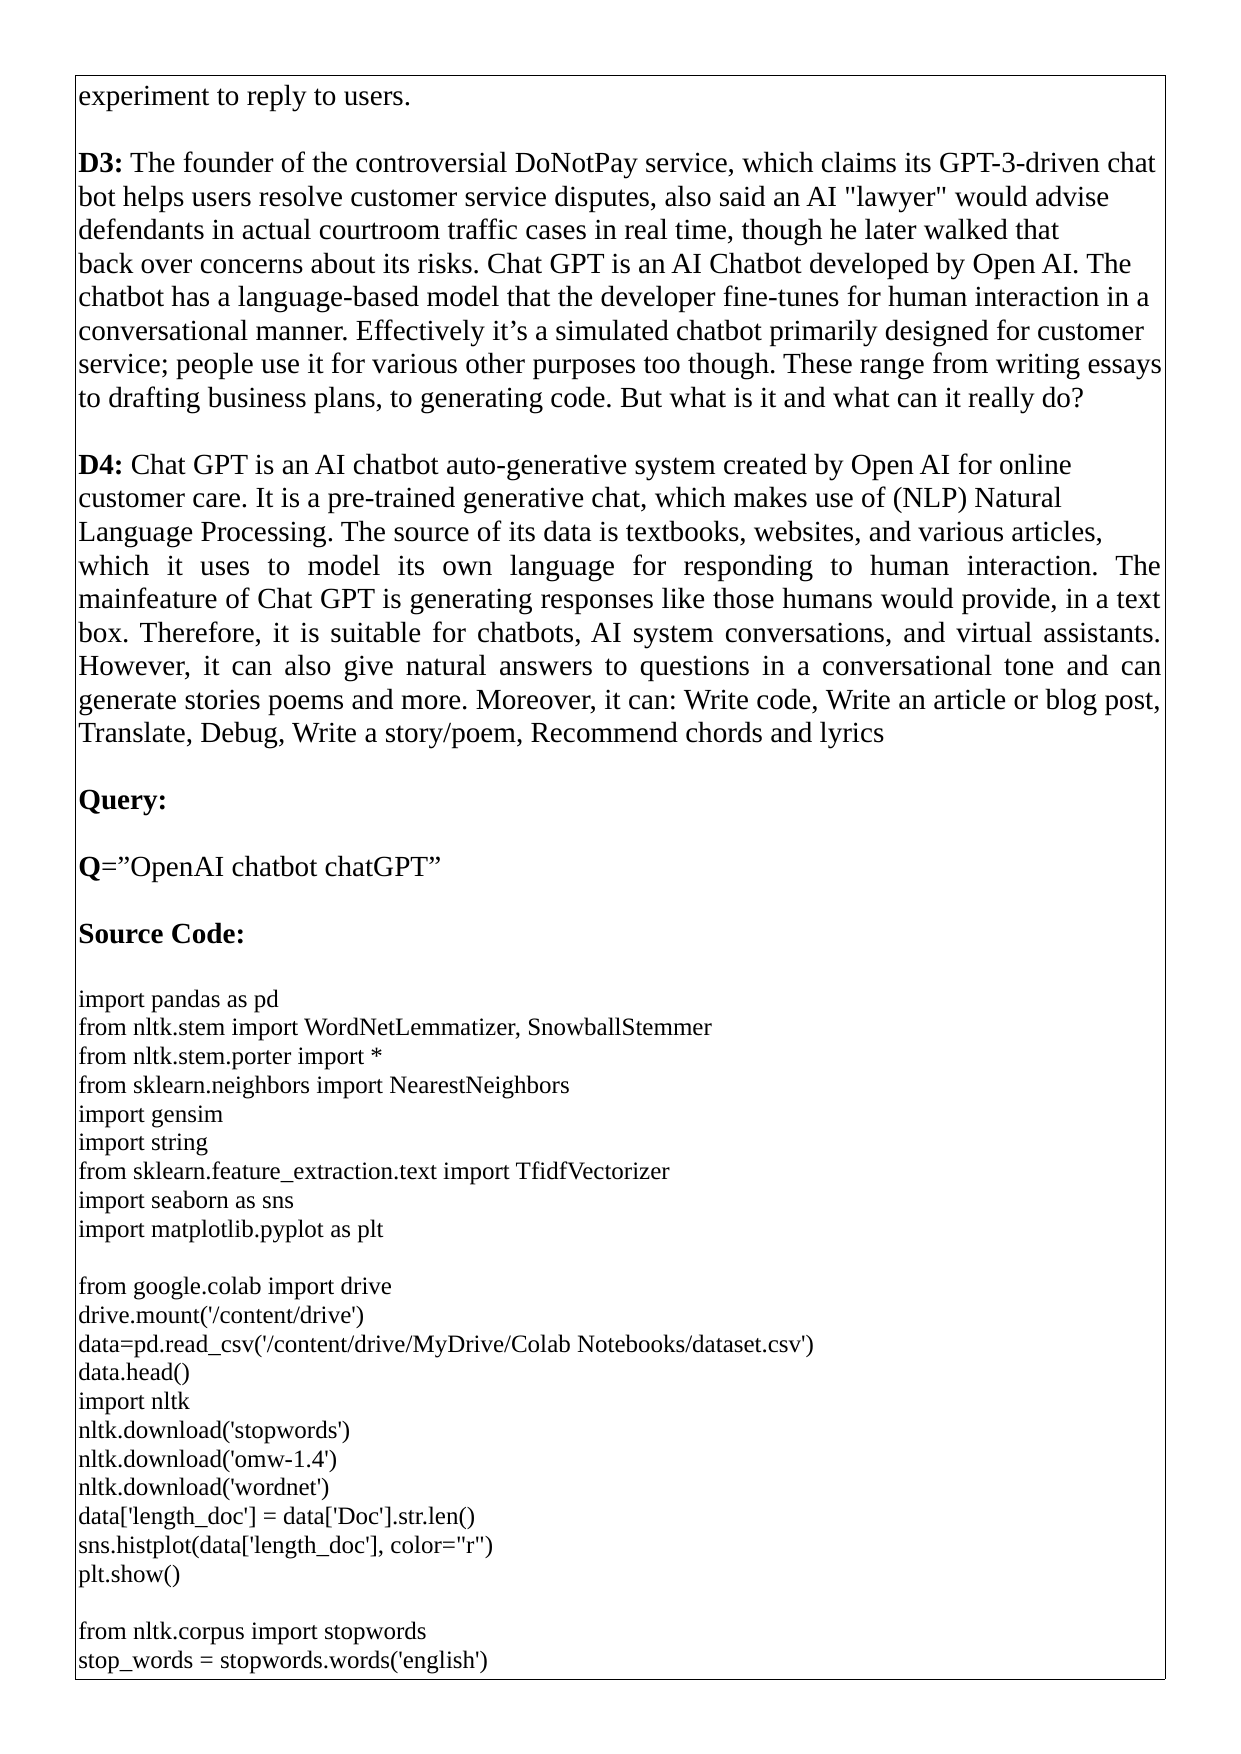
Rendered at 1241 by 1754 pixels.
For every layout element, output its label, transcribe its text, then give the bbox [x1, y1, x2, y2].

text which it uses to model its own language for responding to human interaction. The mainfeature of Chat GPT is generating responses like those humans would provide, in a text box. Therefore, it is suitable for chatbots, AI system conversations, and virtual assistants. However, it can also give natural answers to questions in a conversational tone and can generate stories poems and more. Moreover, it can: Write code, Write an article or blog post, Translate, Debug, Write a story/poem, Recommend chords and lyrics [78, 548, 1162, 749]
text import nltk [78, 1386, 1162, 1415]
text data.head() [78, 1357, 1162, 1386]
text plt.show() [78, 1559, 1162, 1587]
text import string [78, 1127, 1162, 1156]
text Q=”OpenAI chatbot chatGPT” [78, 849, 1162, 883]
text data=pd.read_csv('/content/drive/MyDrive/Colab Notebooks/dataset.csv') [78, 1329, 1162, 1357]
text nltk.download('omw-1.4') [78, 1444, 1162, 1472]
text D4: Chat GPT is an AI chatbot auto-generative system created by Open AI for online [78, 447, 1162, 481]
text back over concerns about its risks. Chat GPT is an AI Chatbot developed by Open AI. The [78, 246, 1162, 279]
text nltk.download('wordnet') [78, 1472, 1162, 1501]
text import pandas as pd [78, 984, 1162, 1012]
text from sklearn.feature_extraction.text import TfidfVectorizer [78, 1156, 1162, 1185]
text sns.histplot(data['length_doc'], color="r") [78, 1530, 1162, 1559]
text from nltk.corpus import stopwords [78, 1616, 1162, 1645]
text data['length_doc'] = data['Doc'].str.len() [78, 1501, 1162, 1530]
text bot helps users resolve customer service disputes, also said an AI "lawyer" would advise [78, 179, 1162, 212]
text service; people use it for various other purposes too though. These range from writing essays [78, 346, 1162, 380]
text nltk.download('stopwords') [78, 1415, 1162, 1444]
text to drafting business plans, to generating code. But what is it and what can it really do? [78, 380, 1162, 413]
text customer care. It is a pre-trained generative chat, which makes use of (NLP) Natural [78, 481, 1162, 514]
text Source Code: [78, 917, 1162, 950]
text from sklearn.neighbors import NearestNeighbors [78, 1070, 1162, 1099]
text chatbot has a language-based model that the developer fine-tunes for human interaction in a [78, 279, 1162, 313]
text experiment to reply to users. [78, 78, 1162, 112]
text drive.mount('/content/drive') [78, 1300, 1162, 1329]
text Language Processing. The source of its data is textbooks, websites, and various articles, [78, 514, 1162, 548]
text from google.colab import drive [78, 1271, 1162, 1300]
text stop_words = stopwords.words('english') [78, 1645, 1162, 1674]
text import matplotlib.pyplot as plt [78, 1214, 1162, 1242]
text from nltk.stem.porter import * [78, 1041, 1162, 1070]
text import gensim [78, 1099, 1162, 1127]
text Query: [78, 782, 1162, 816]
text conversational manner. Effectively it’s a simulated chatbot primarily designed for customer [78, 313, 1162, 346]
text from nltk.stem import WordNetLemmatizer, SnowballStemmer [78, 1012, 1162, 1041]
text D3: The founder of the controversial DoNotPay service, which claims its GPT-3-driven chat [78, 145, 1162, 179]
text import seaborn as sns [78, 1185, 1162, 1214]
text defendants in actual courtroom traffic cases in real time, though he later walked that [78, 212, 1162, 246]
